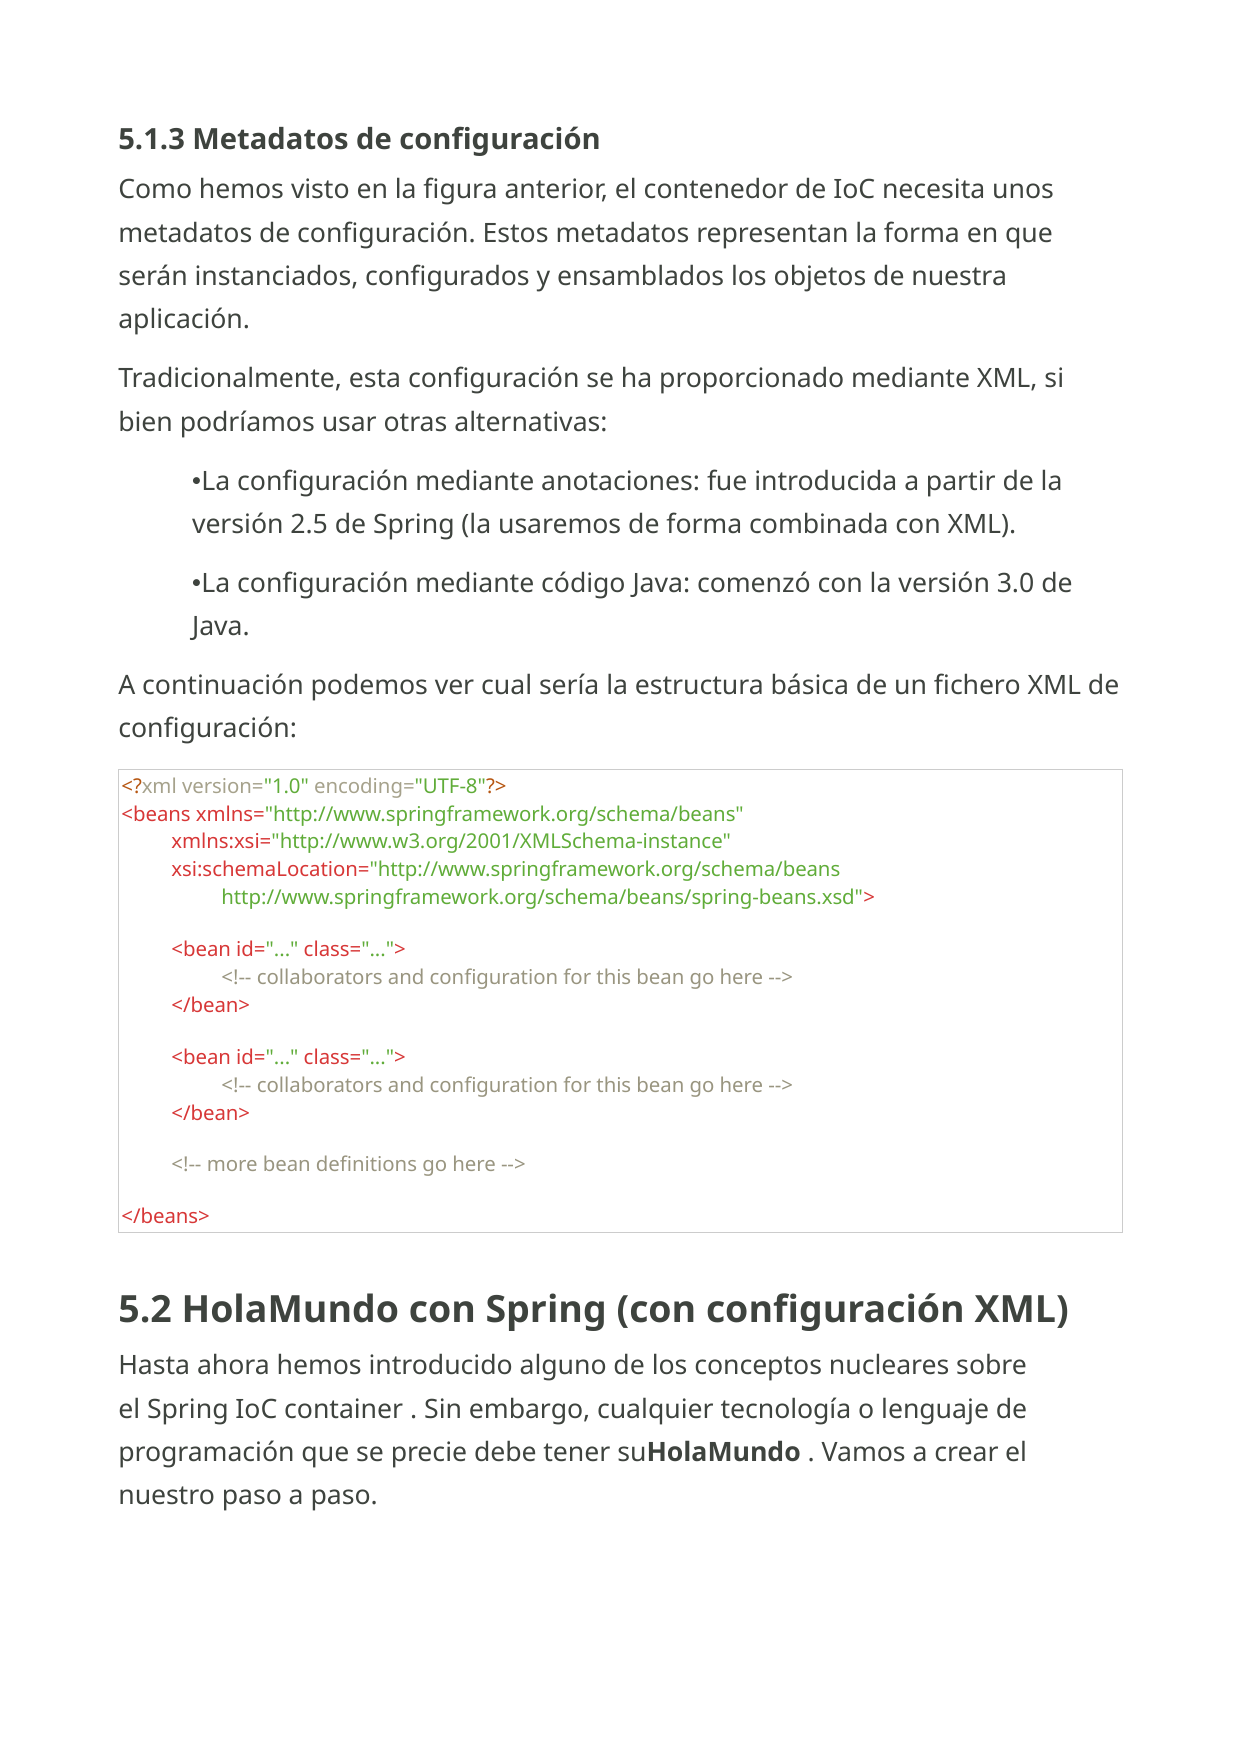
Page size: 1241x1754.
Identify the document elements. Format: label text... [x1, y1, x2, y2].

subtitle 5.2 HolaMundo con Spring (con configuración XML) [118, 1283, 1122, 1334]
text xsi:schemaLocation="http://www.springframework.org/schema/beans [119, 852, 1122, 880]
text xmlns:xsi="http://www.w3.org/2001/XMLSchema-instance" [119, 824, 1122, 852]
text A continuación podemos ver cual sería la estructura básica de un fichero XML de configuración: [118, 666, 1122, 746]
text <bean id="..." class="..."> [119, 932, 1122, 959]
subtitle 5.1.3 Metadatos de configuración [118, 118, 1122, 158]
text Tradicionalmente, esta configuración se ha proporcionado mediante XML, si bien podríamos usar otras alternativas: [118, 359, 1122, 439]
text </bean> [119, 1095, 1122, 1126]
text <!-- collaborators and configuration for this bean go here --> [119, 959, 1122, 988]
text <!-- more bean definitions go here --> [119, 1147, 1122, 1178]
text <?xml version="1.0" encoding="UTF-8"?> [119, 770, 1122, 796]
list La configuración mediante anotaciones: fue introducida a partir de la versión 2.5 de Spring (la usaremos de forma combinada con XML). [118, 462, 1122, 541]
text </bean> [119, 988, 1122, 1019]
text </beans> [119, 1199, 1122, 1232]
text <beans xmlns="http://www.springframework.org/schema/beans" [119, 796, 1122, 824]
text <bean id="..." class="..."> [119, 1039, 1122, 1067]
text Como hemos visto en la figura anterior, el contenedor de IoC necesita unos metadatos de configuración. Estos metadatos representan la forma en que serán instanciados, configurados y ensamblados los objetos de nuestra aplicación. [118, 170, 1122, 336]
list La configuración mediante código Java: comenzó con la versión 3.0 de Java. [118, 564, 1122, 643]
text http://www.springframework.org/schema/beans/spring-beans.xsd"> [119, 880, 1122, 911]
text <!-- collaborators and configuration for this bean go here --> [119, 1067, 1122, 1095]
text Hasta ahora hemos introducido alguno de los conceptos nucleares sobre el Spring IoC container . Sin embargo, cualquier tecnología o lenguaje de programación que se precie debe tener suHolaMundo . Vamos a crear el nuestro paso a paso. [118, 1346, 1122, 1512]
